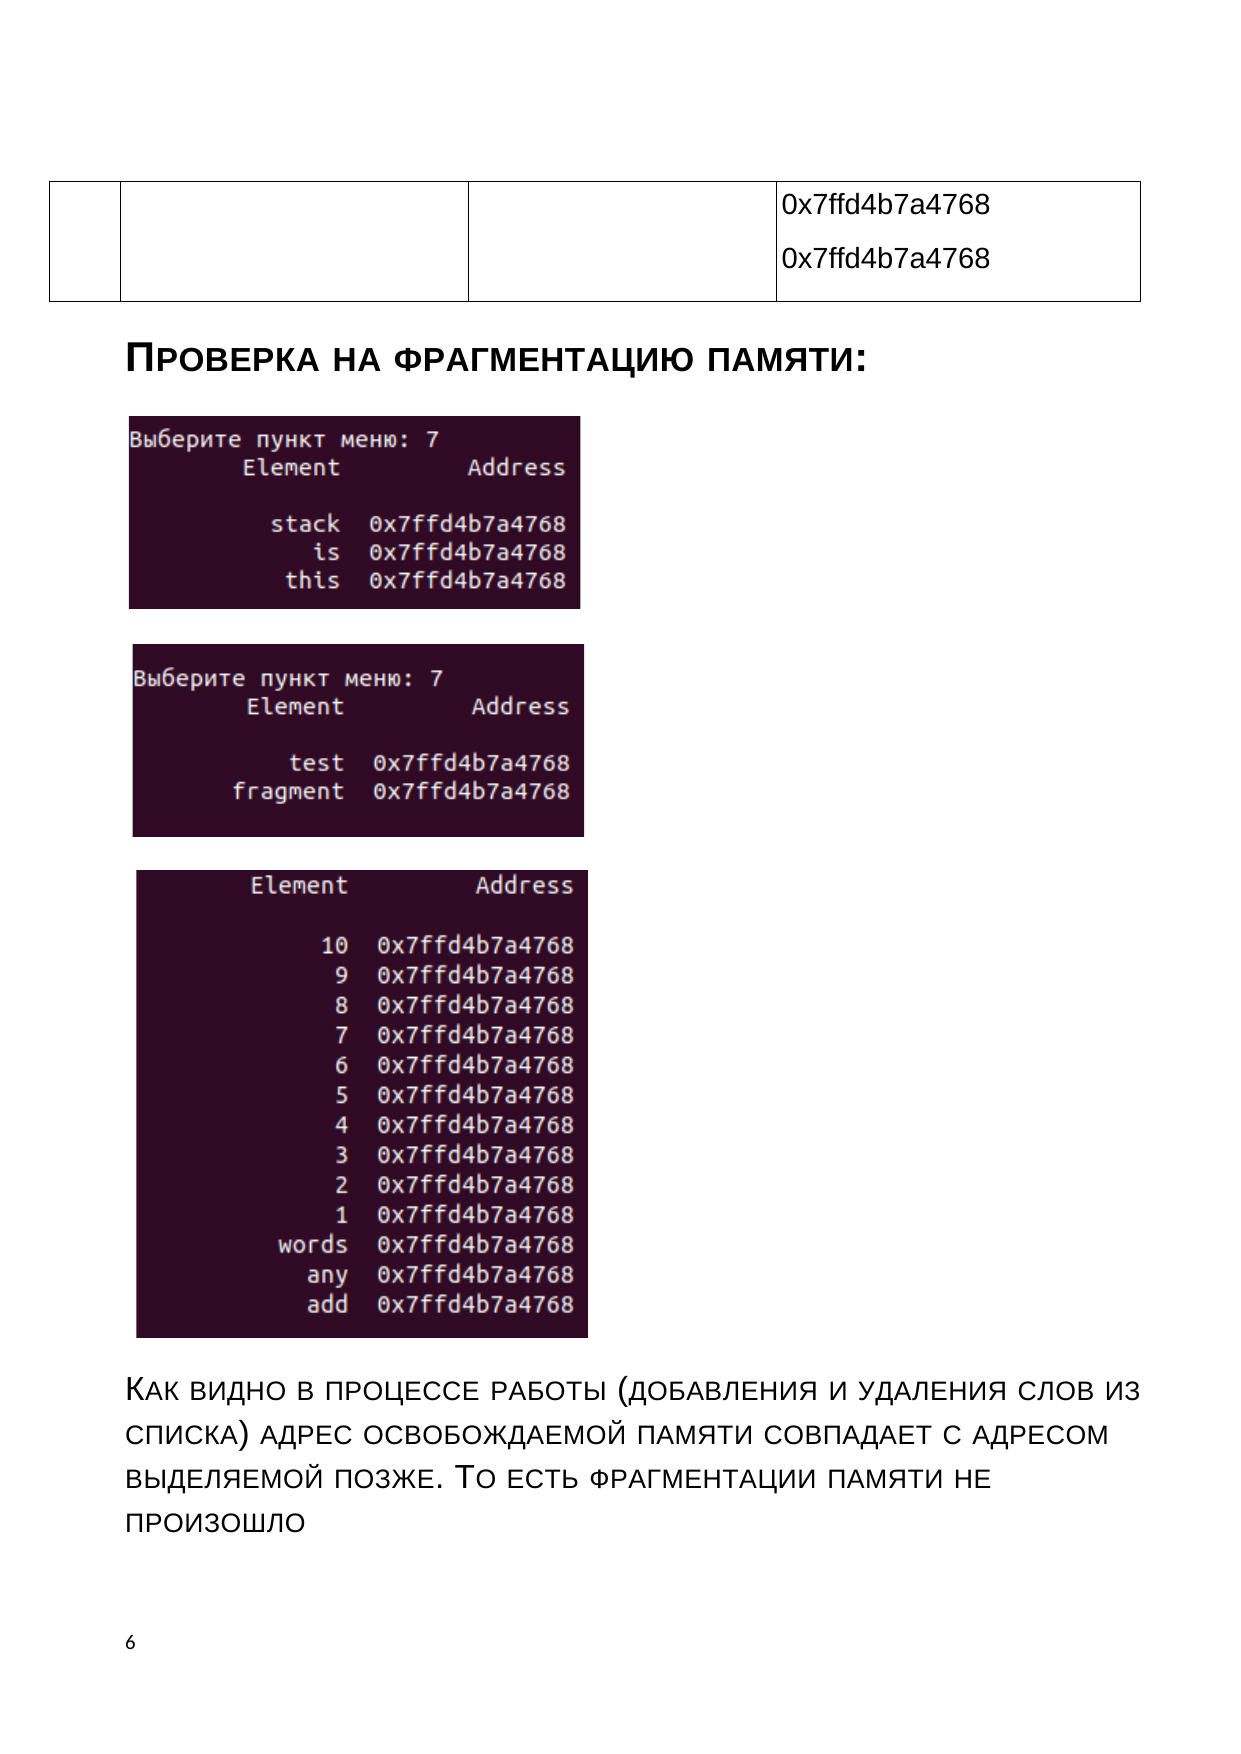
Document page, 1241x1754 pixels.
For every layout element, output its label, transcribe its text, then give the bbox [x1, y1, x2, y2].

picture [128, 416, 581, 609]
subtitle Как видно в процессе работы (добавления и удаления слов из списка) адрес освобождаемой памяти совпадает с адресом выделяемой позже. То есть фрагментации памяти не произошло [125, 1369, 1152, 1540]
picture [132, 644, 585, 837]
table_cell [469, 182, 776, 301]
subtitle Проверка на фрагментацию памяти: [125, 333, 1152, 381]
table_cell 0x7ffd4b7a4768 0x7ffd4b7a4768 [777, 182, 1140, 301]
picture [136, 870, 588, 1338]
table_cell [50, 182, 120, 301]
table_cell [121, 182, 468, 301]
